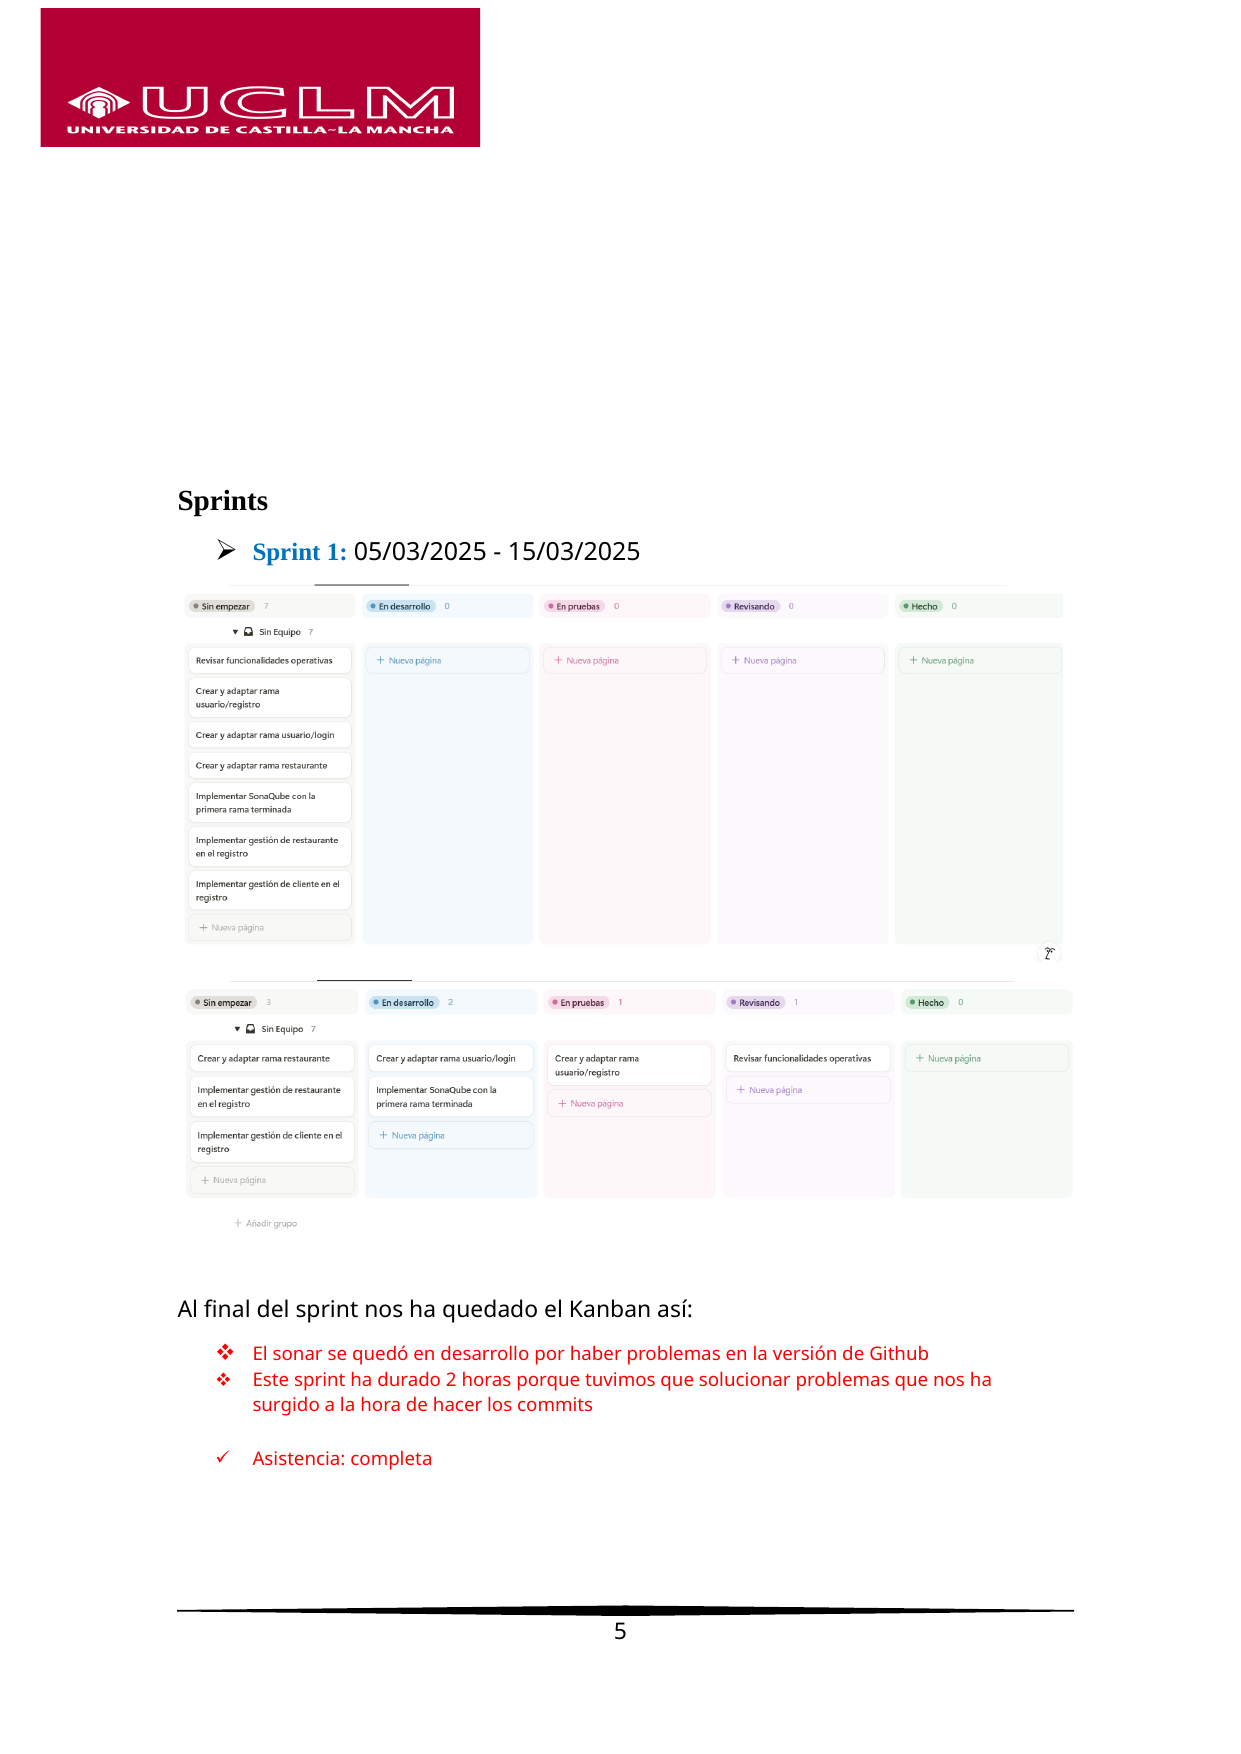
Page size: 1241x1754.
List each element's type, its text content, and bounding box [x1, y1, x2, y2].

list Asistencia: completa [215, 1446, 1063, 1471]
list Este sprint ha durado 2 horas porque tuvimos que solucionar problemas que nos ha surgido a la hora de hacer los commits [215, 1366, 1063, 1417]
text Al final del sprint nos ha quedado el Kanban así: [177, 1293, 1063, 1324]
list El sonar se quedó en desarrollo por haber problemas en la versión de Github [215, 1341, 1063, 1366]
text Sprints [177, 483, 1063, 517]
list Sprint 1: 05/03/2025 - 15/03/2025 [215, 533, 1063, 567]
